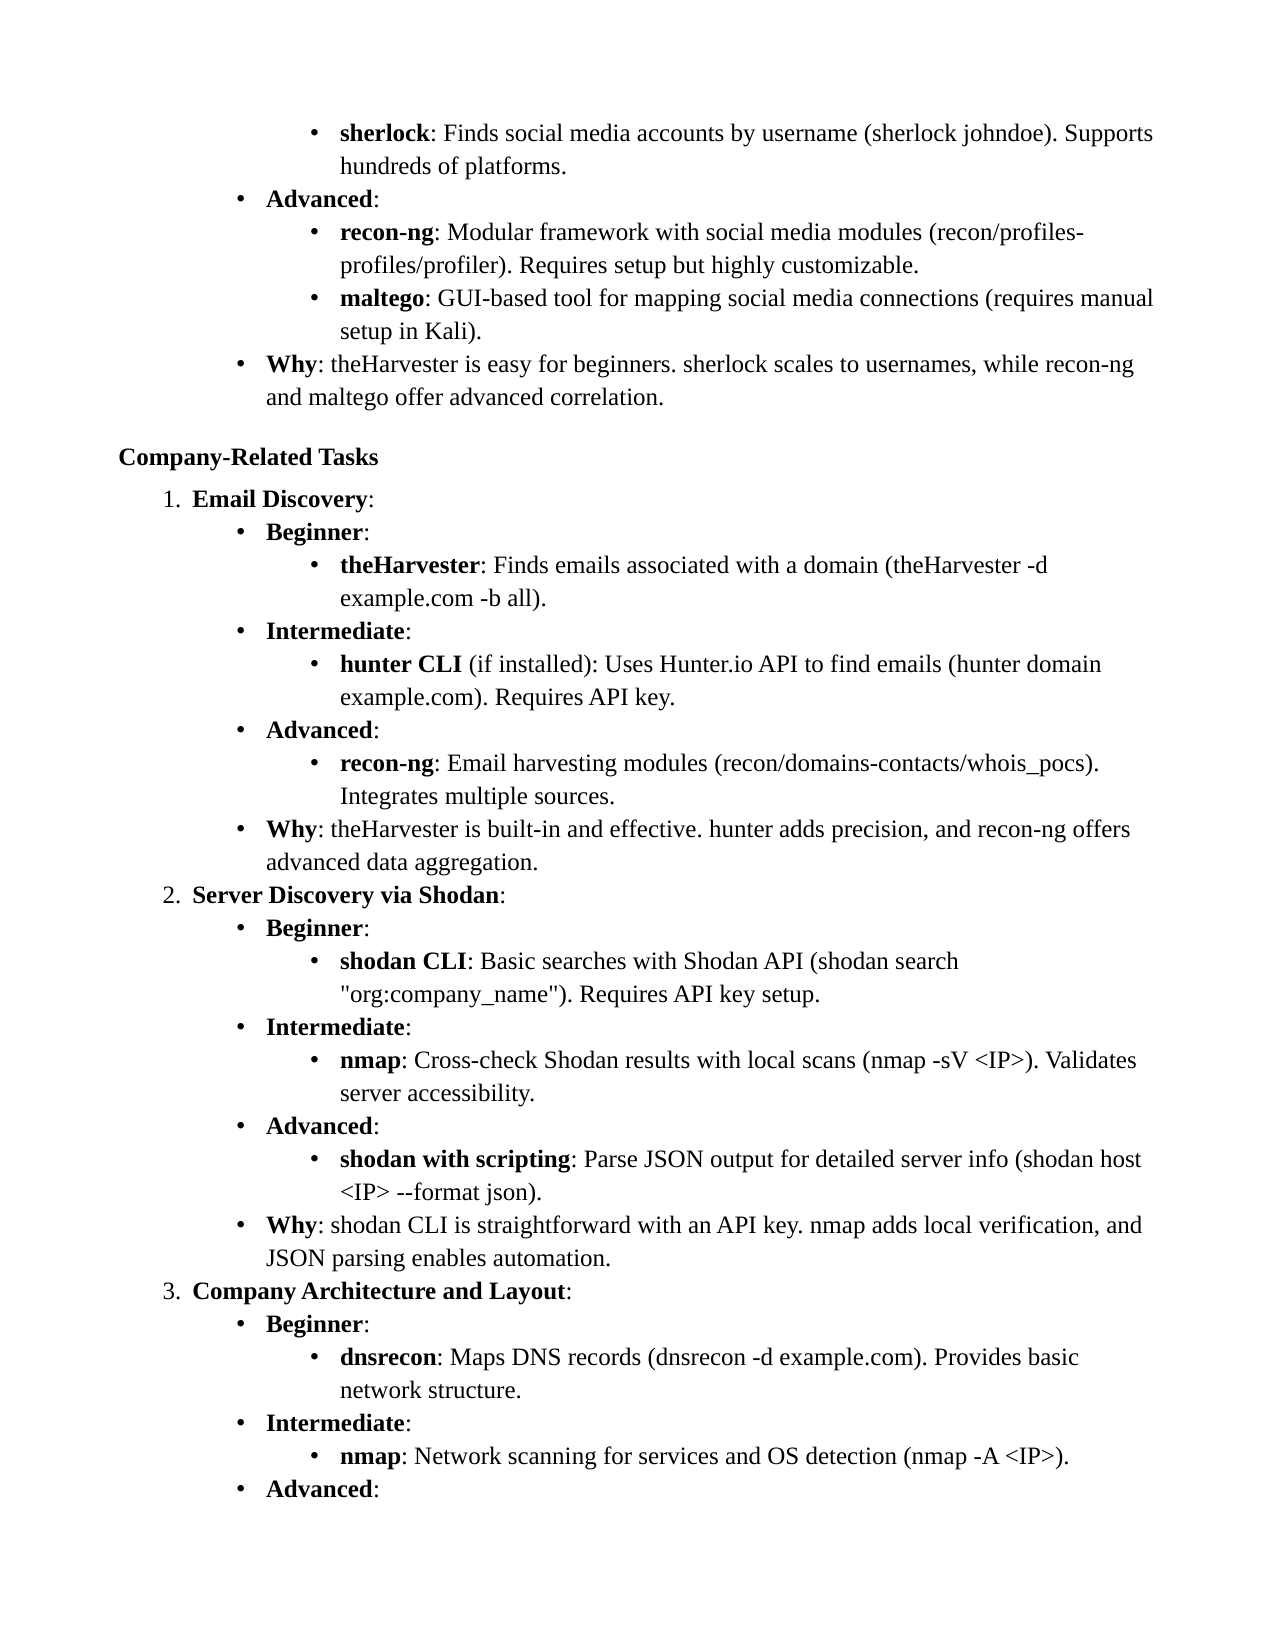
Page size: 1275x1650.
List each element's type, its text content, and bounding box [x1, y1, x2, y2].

list dnsrecon: Maps DNS records (dnsrecon -d example.com). Provides basic network structure. [310, 1342, 1157, 1404]
list recon-ng: Email harvesting modules (recon/domains-contacts/whois_pocs). Integrates multiple sources. [310, 748, 1157, 809]
list Why: shodan CLI is straightforward with an API key. nmap adds local verification, and JSON parsing enables automation. [236, 1210, 1157, 1272]
list nmap: Network scanning for services and OS detection (nmap -A <IP>). [310, 1441, 1157, 1470]
subtitle Company-Related Tasks [118, 442, 1157, 471]
list Why: theHarvester is built-in and effective. hunter adds precision, and recon-ng offers advanced data aggregation. [236, 814, 1157, 876]
list Intermediate: [236, 616, 1157, 644]
list nmap: Cross-check Shodan results with local scans (nmap -sV <IP>). Validates server accessibility. [310, 1045, 1157, 1107]
list Advanced: [236, 1474, 1157, 1503]
list maltego: GUI-based tool for mapping social media connections (requires manual setup in Kali). [310, 283, 1157, 345]
list shodan with scripting: Parse JSON output for detailed server info (shodan host <IP> --format json). [310, 1144, 1157, 1206]
list Advanced: [236, 1111, 1157, 1140]
list hunter CLI (if installed): Uses Hunter.io API to find emails (hunter domain example.com). Requires API key. [310, 649, 1157, 711]
list Beginner: [236, 1309, 1157, 1338]
list Intermediate: [236, 1408, 1157, 1437]
list sherlock: Finds social media accounts by username (sherlock johndoe). Supports hundreds of platforms. [310, 118, 1157, 180]
list Advanced: [236, 184, 1157, 213]
list Intermediate: [236, 1012, 1157, 1041]
list Beginner: [236, 913, 1157, 942]
list Beginner: [236, 517, 1157, 545]
list Server Discovery via Shodan: [162, 880, 1157, 909]
list shodan CLI: Basic searches with Shodan API (shodan search "org:company_name"). Requires API key setup. [310, 946, 1157, 1008]
list recon-ng: Modular framework with social media modules (recon/profiles-profiles/profiler). Requires setup but highly customizable. [310, 217, 1157, 279]
list Why: theHarvester is easy for beginners. sherlock scales to usernames, while recon-ng and maltego offer advanced correlation. [236, 349, 1157, 411]
list Email Discovery: [162, 484, 1157, 512]
list Company Architecture and Layout: [162, 1276, 1157, 1305]
list theHarvester: Finds emails associated with a domain (theHarvester -d example.com -b all). [310, 550, 1157, 611]
list Advanced: [236, 715, 1157, 743]
